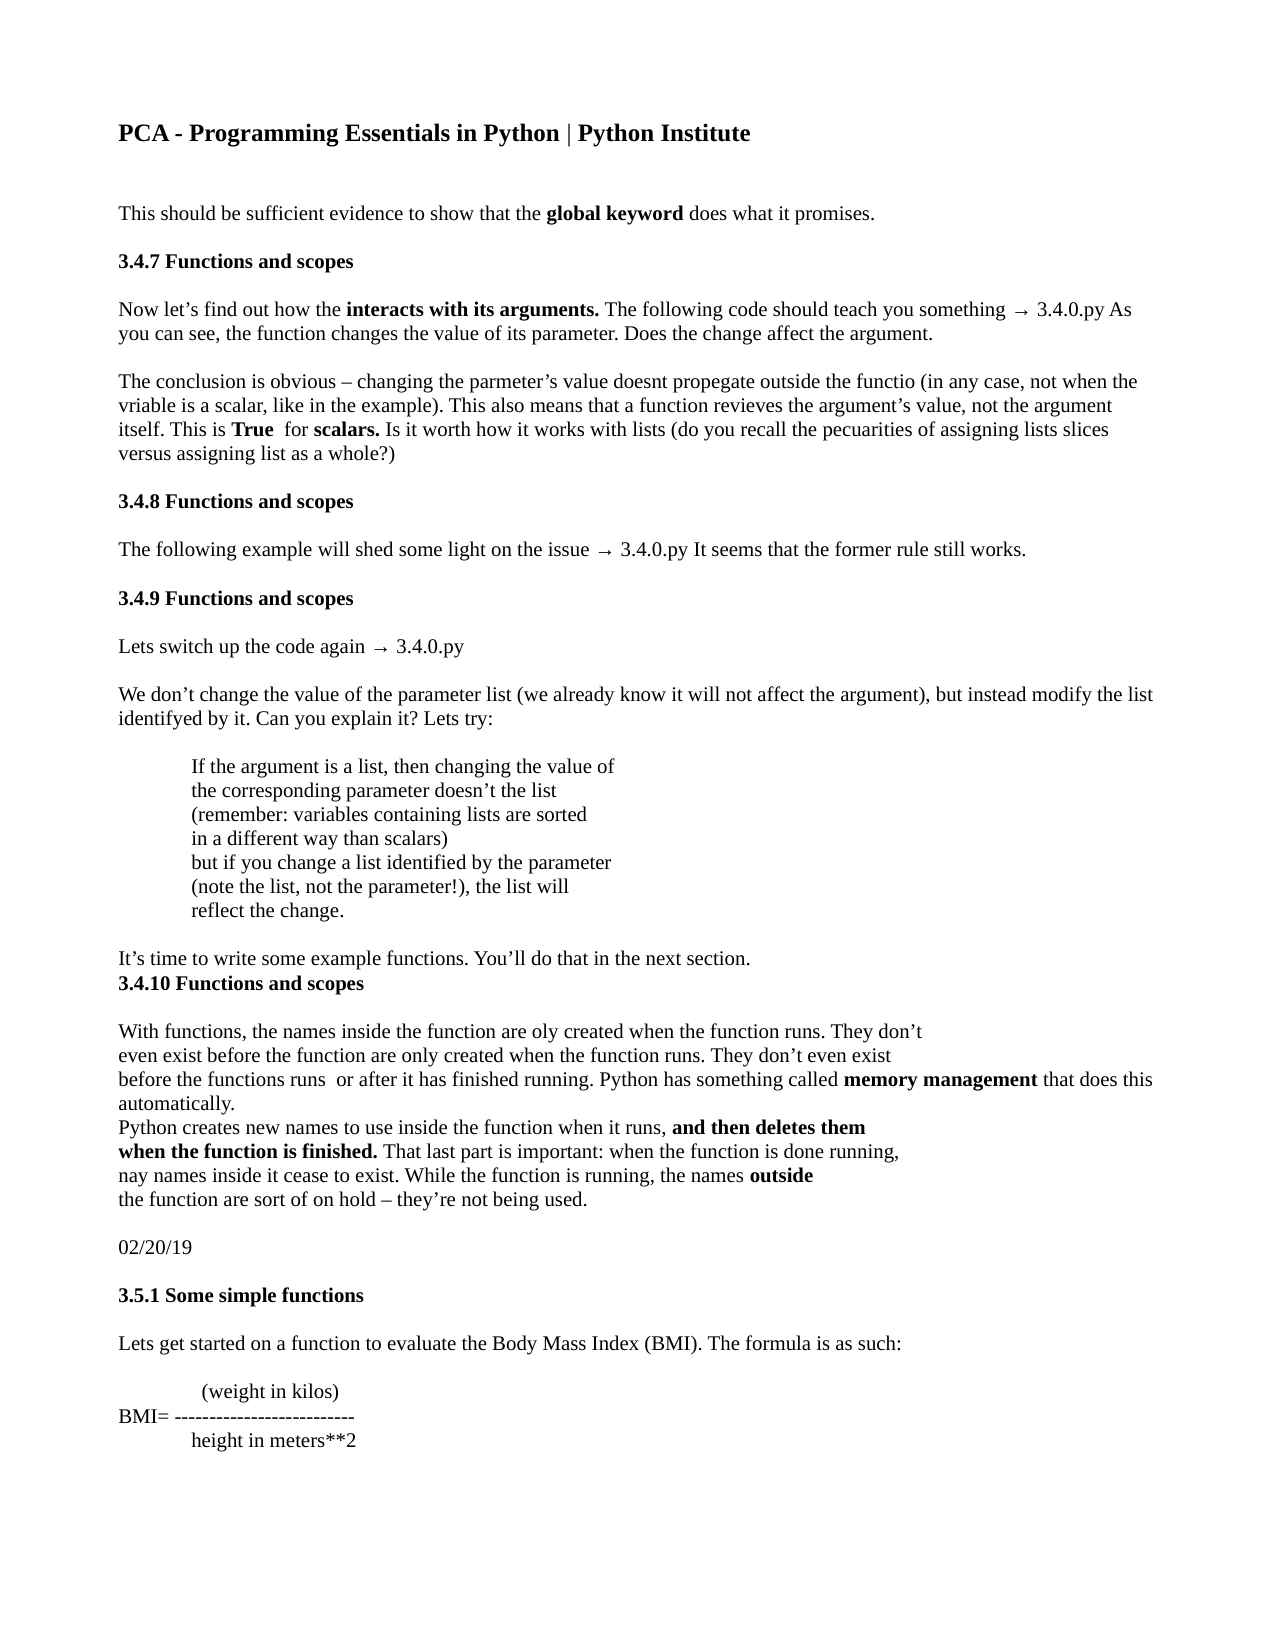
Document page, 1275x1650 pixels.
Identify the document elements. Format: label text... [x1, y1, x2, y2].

text It’s time to write some example functions. You’ll do that in the next section. [118, 946, 1157, 970]
text height in meters**2 [118, 1428, 1157, 1452]
text nay names inside it cease to exist. While the function is running, the names outside [118, 1163, 1157, 1187]
text Lets switch up the code again → 3.4.0.py [118, 633, 1157, 658]
text We don’t change the value of the parameter list (we already know it will not affect the argument), but instead modify the list identifyed by it. Can you explain it? Lets try: [118, 682, 1157, 730]
text 02/20/19 [118, 1235, 1157, 1259]
text The following example will shed some light on the issue → 3.4.0.py It seems that the former rule still works. [118, 537, 1157, 561]
text If the argument is a list, then changing the value of [118, 754, 1157, 778]
text the corresponding parameter doesn’t the list [118, 778, 1157, 802]
text reflect the change. [118, 898, 1157, 922]
text Lets get started on a function to evaluate the Body Mass Index (BMI). The formula is as such: [118, 1331, 1157, 1355]
text Now let’s find out how the interacts with its arguments. The following code should teach you something → 3.4.0.py As you can see, the function changes the value of its parameter. Does the change affect the argument. [118, 297, 1157, 345]
text when the function is finished. That last part is important: when the function is done running, [118, 1139, 1157, 1163]
text 3.4.7 Functions and scopes [118, 248, 1157, 273]
text BMI= -------------------------- [118, 1403, 1157, 1428]
text (weight in kilos) [118, 1379, 1157, 1403]
text Python creates new names to use inside the function when it runs, and then deletes them [118, 1115, 1157, 1139]
text The conclusion is obvious – changing the parmeter’s value doesnt propegate outside the functio (in any case, not when the vriable is a scalar, like in the example). This also means that a function revieves the argument’s value, not the argument itself. This is True for scalars. Is it worth how it works with lists (do you recall the pecuarities of assigning lists slices versus assigning list as a whole?) [118, 369, 1157, 465]
text the function are sort of on hold – they’re not being used. [118, 1187, 1157, 1211]
text With functions, the names inside the function are oly created when the function runs. They don’t [118, 1018, 1157, 1043]
text 3.4.8 Functions and scopes [118, 489, 1157, 513]
text but if you change a list identified by the parameter [118, 850, 1157, 874]
text in a different way than scalars) [118, 826, 1157, 850]
text 3.4.10 Functions and scopes [118, 970, 1157, 994]
text (note the list, not the parameter!), the list will [118, 874, 1157, 898]
text before the functions runs or after it has finished running. Python has something called memory management that does this automatically. [118, 1067, 1157, 1115]
text (remember: variables containing lists are sorted [118, 802, 1157, 826]
text 3.4.9 Functions and scopes [118, 585, 1157, 609]
text 3.5.1 Some simple functions [118, 1283, 1157, 1307]
text even exist before the function are only created when the function runs. They don’t even exist [118, 1043, 1157, 1067]
text This should be sufficient evidence to show that the global keyword does what it promises. [118, 200, 1157, 224]
